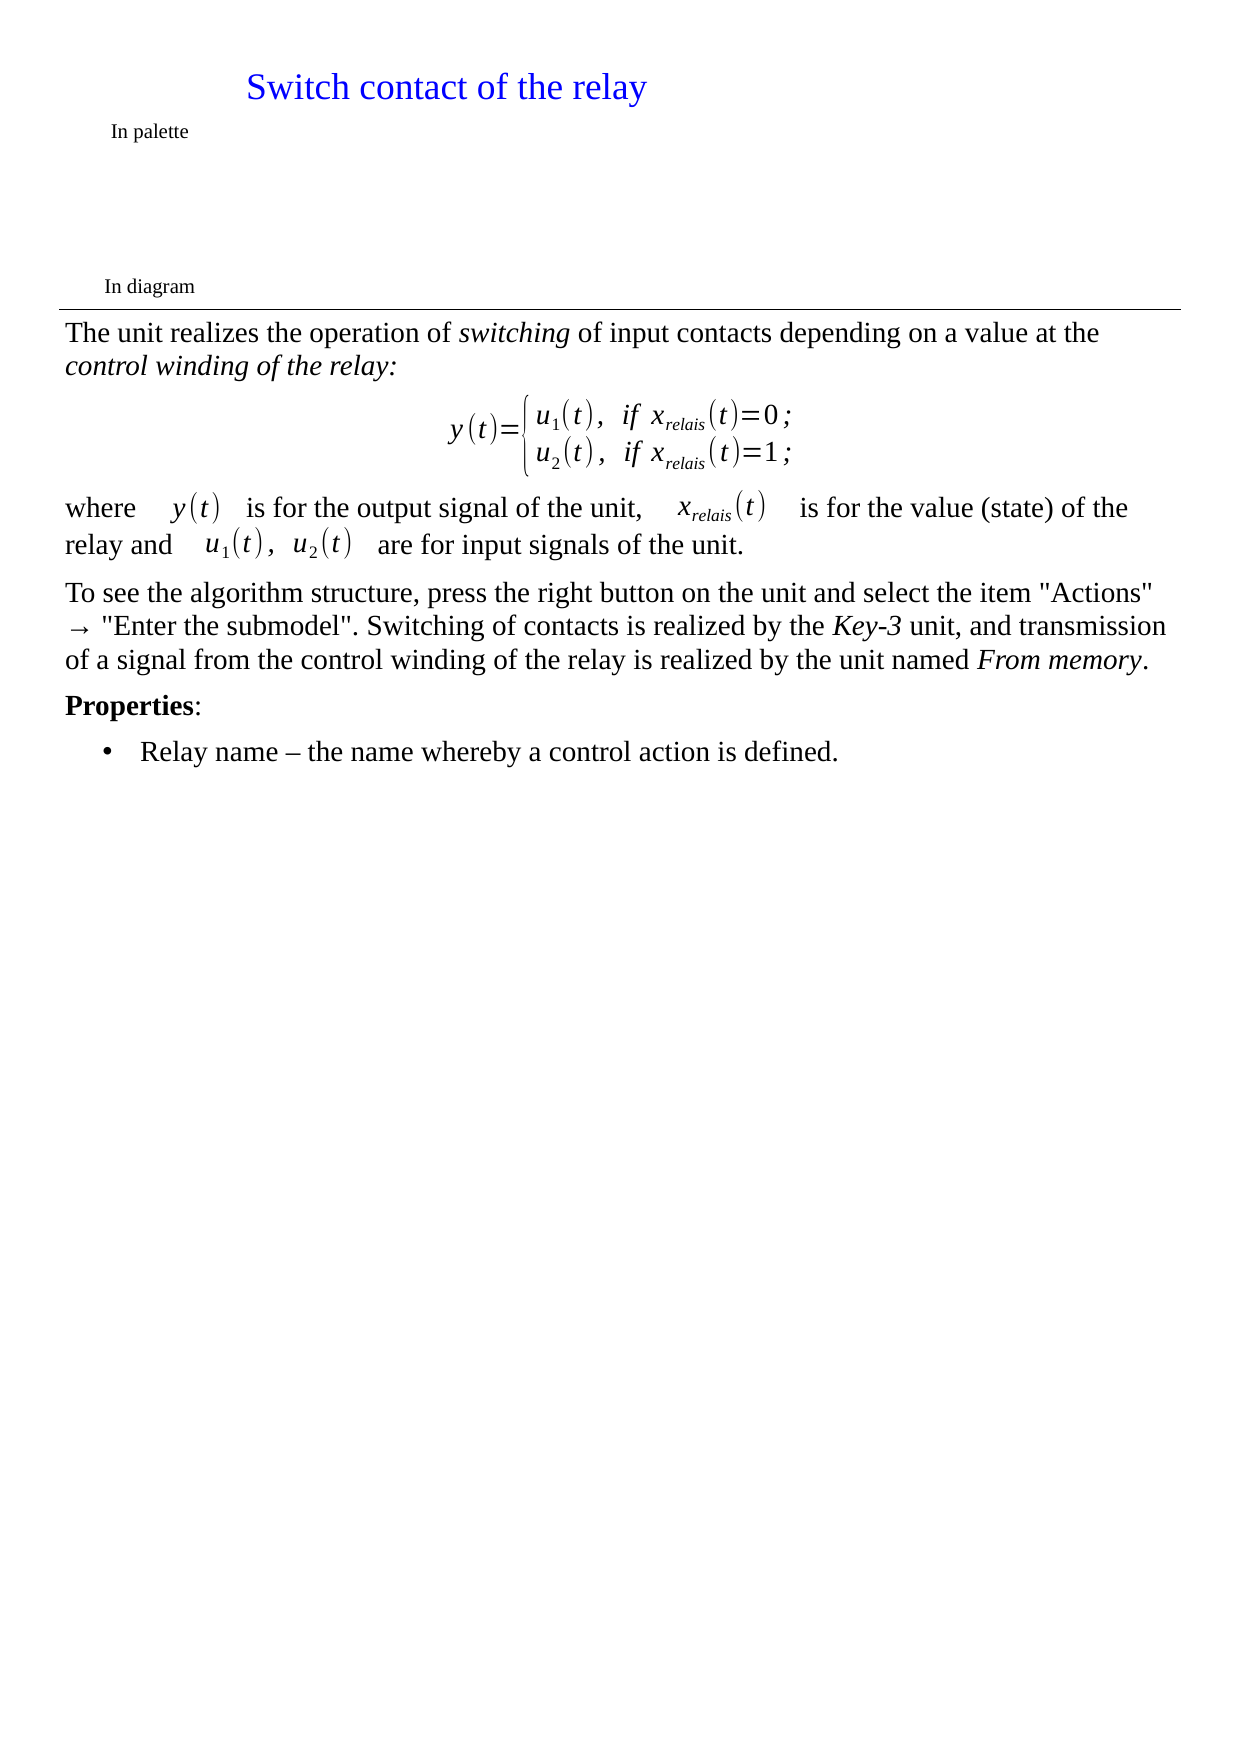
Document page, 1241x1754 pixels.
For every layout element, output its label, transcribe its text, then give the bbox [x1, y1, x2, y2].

table_cell [240, 154, 1181, 269]
table_cell The unit realizes the operation of switching of input contacts depending on a value at the control winding of the relay: where is for the output signal of the unit, is for the value (state) of the relay and are for input signals of the unit. To see the algorithm structure, press the right button on the unit and select the item "Actions" → "Enter the submodel". Switching of contacts is realized by the Key-3 unit, and transmission of a signal from the control winding of the relay is realized by the unit named From memory. Properties: Relay name – the name whereby a control action is defined. [59, 310, 1181, 786]
table_cell [59, 154, 240, 269]
table_header [59, 59, 240, 114]
table_cell In diagram [59, 269, 240, 309]
table_cell In palette [59, 114, 240, 154]
table_header Switch contact of the relay [240, 59, 1181, 114]
table_cell [240, 114, 1181, 154]
table_cell [240, 269, 1181, 309]
